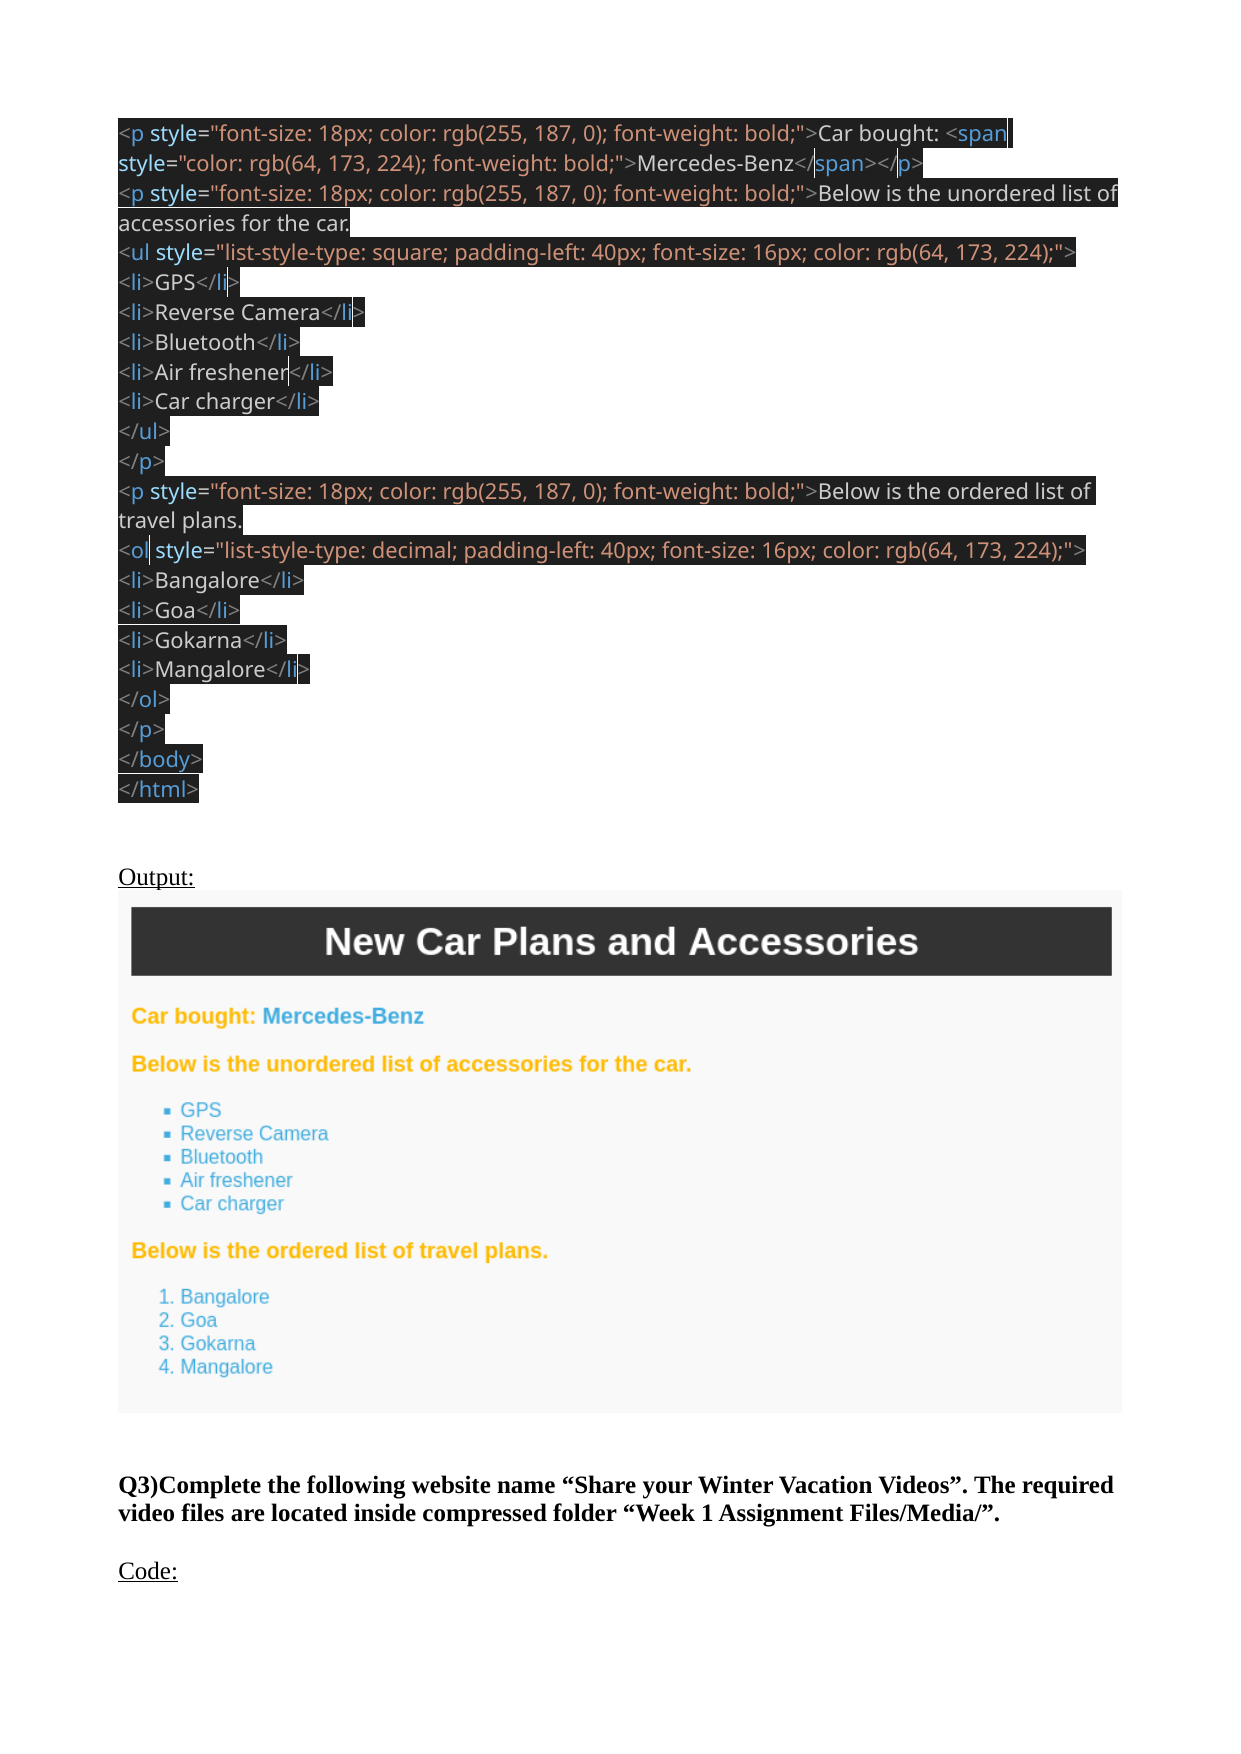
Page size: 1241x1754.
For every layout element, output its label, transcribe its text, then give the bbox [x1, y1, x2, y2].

text </ol> [118, 684, 1122, 714]
text <p style="font-size: 18px; color: rgb(255, 187, 0); font-weight: bold;">Below is the ordered list of travel plans. [118, 476, 1122, 535]
text <li>Mangalore</li> [118, 654, 1122, 684]
text <li>Reverse Camera</li> [118, 297, 1122, 327]
text <li>Goa</li> [118, 595, 1122, 624]
text <li>Car charger</li> [118, 386, 1122, 416]
text <li>Bangalore</li> [118, 565, 1122, 595]
text <p style="font-size: 18px; color: rgb(255, 187, 0); font-weight: bold;">Car bought: <span style="color: rgb(64, 173, 224); font-weight: bold;">Mercedes-Benz</span></p> [118, 118, 1122, 178]
text <li>Gokarna</li> [118, 624, 1122, 654]
text <li>Bluetooth</li> [118, 327, 1122, 356]
text Code: [118, 1556, 1122, 1585]
text <li>Air freshener</li> [118, 356, 1122, 386]
text <li>GPS</li> [118, 267, 1122, 297]
text </ul> [118, 416, 1122, 446]
picture [118, 890, 1123, 1413]
text Q3)Complete the following website name “Share your Winter Vacation Videos”. The required video files are located inside compressed folder “Week 1 Assignment Files/Media/”. [118, 1470, 1122, 1527]
text </html> [118, 773, 1122, 803]
text <ol style="list-style-type: decimal; padding-left: 40px; font-size: 16px; color: rgb(64, 173, 224);"> [118, 535, 1122, 565]
text </body> [118, 744, 1122, 773]
text </p> [118, 446, 1122, 476]
text <ul style="list-style-type: square; padding-left: 40px; font-size: 16px; color: rgb(64, 173, 224);"> [118, 237, 1122, 267]
text <p style="font-size: 18px; color: rgb(255, 187, 0); font-weight: bold;">Below is the unordered list of accessories for the car. [118, 178, 1122, 237]
text Output: [118, 862, 1122, 890]
text </p> [118, 714, 1122, 744]
